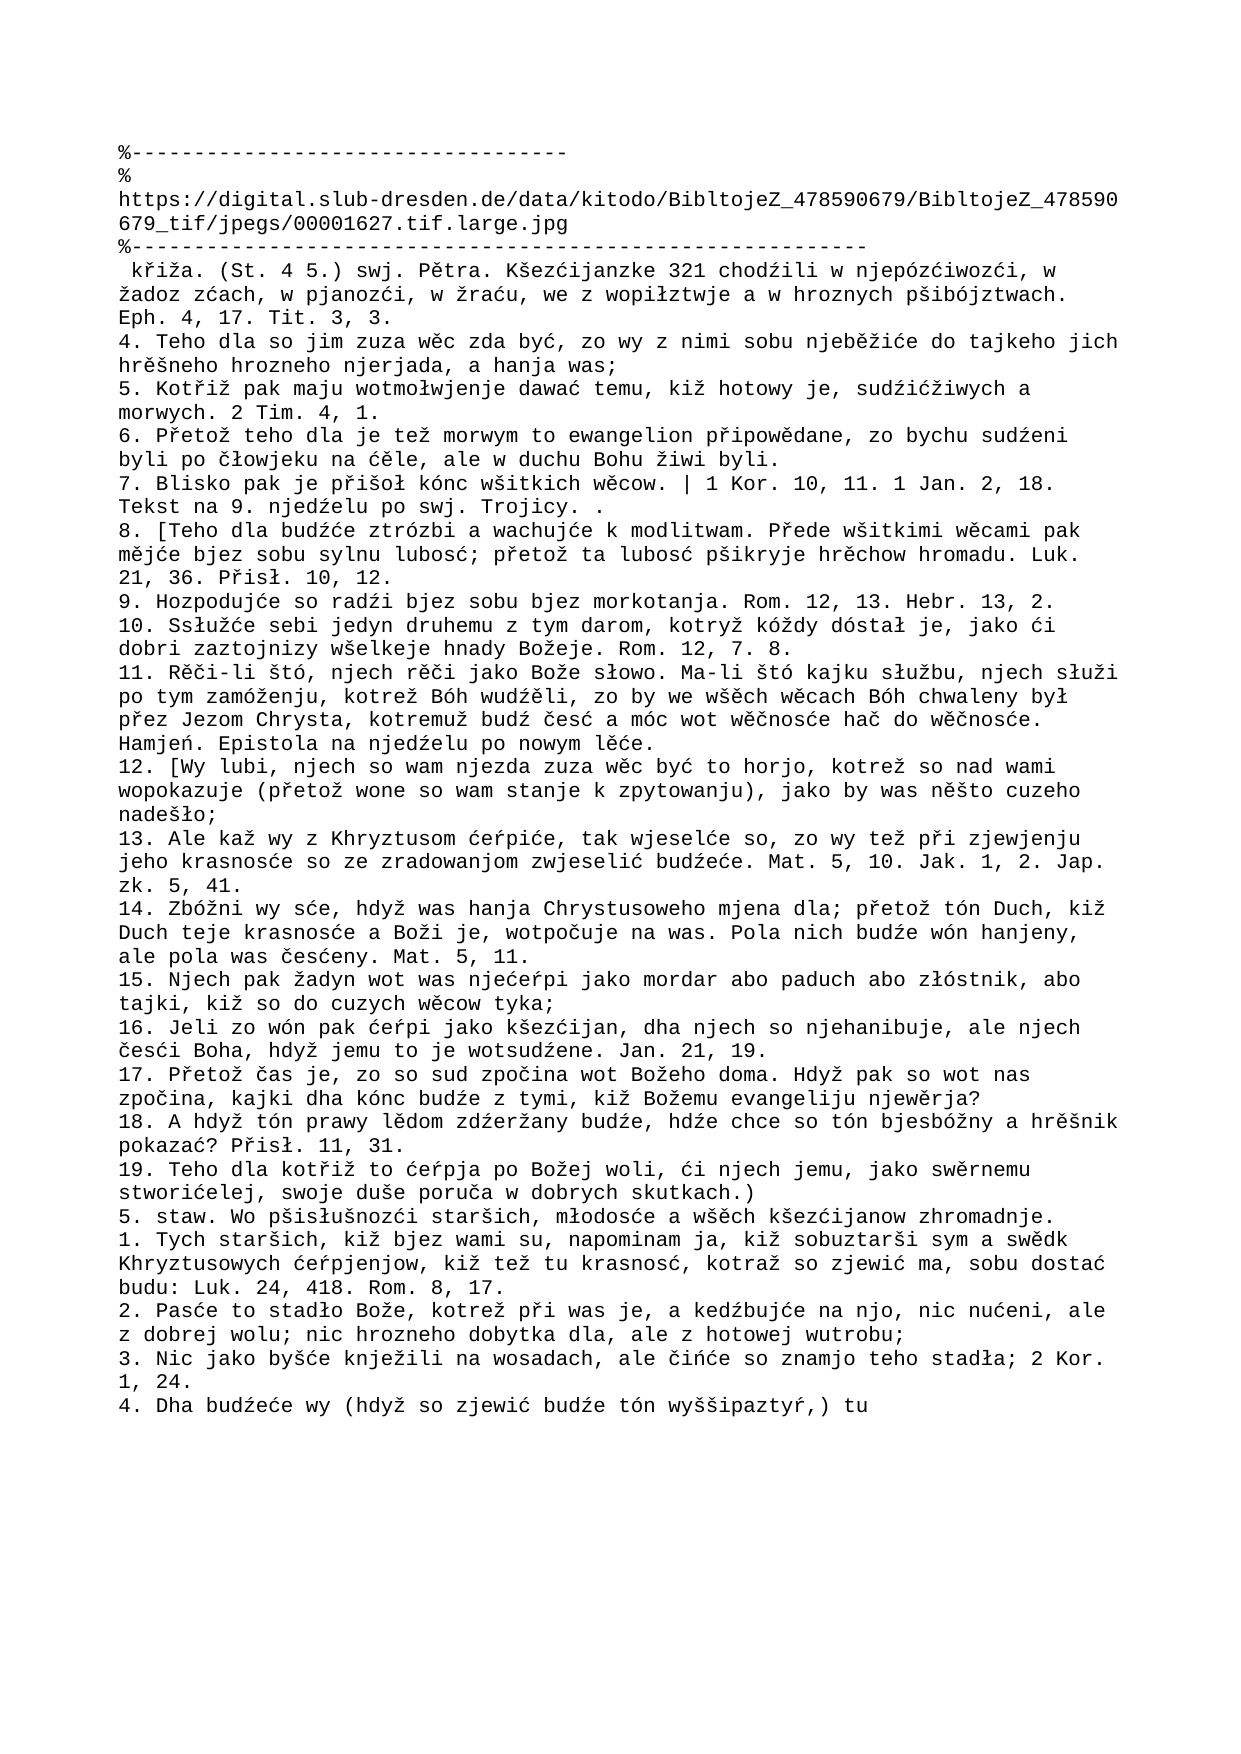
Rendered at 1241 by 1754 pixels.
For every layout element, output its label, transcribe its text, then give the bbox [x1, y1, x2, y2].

text 4. Dha budźeće wy (hdyž so zjewić budźe tón wyššipaztyŕ,) tu [118, 1395, 1122, 1419]
text 6. Přetož teho dla je tež morwym to ewangelion připowědane, zo bychu sudźeni byli po čłowjeku na ćěle, ale w duchu Bohu žiwi byli. [118, 426, 1122, 473]
text % https://digital.slub-dresden.de/data/kitodo/BibltojeZ_478590679/BibltojeZ_478590679_tif/jpegs/00001627.tif.large.jpg [118, 165, 1122, 236]
text 5. Kotřiž pak maju wotmołwjenje dawać temu, kiž hotowy je, sudźićžiwych a morwych. 2 Tim. 4, 1. [118, 378, 1122, 426]
text 4. Teho dla so jim zuza wěc zda być, zo wy z nimi sobu njeběžiće do tajkeho jich hrěšneho hrozneho njerjada, a hanja was; [118, 331, 1122, 378]
text %----------------------------------------------------------- [118, 236, 1122, 260]
text 18. A hdyž tón prawy lědom zdźeržany budźe, hdźe chce so tón bjesbóžny a hrěšnik pokazać? Přisł. 11, 31. [118, 1111, 1122, 1158]
text 10. Ssłužće sebi jedyn druhemu z tym darom, kotryž kóždy dóstał je, jako ći dobri zaztojnizy wšelkeje hnady Božeje. Rom. 12, 7. 8. [118, 615, 1122, 662]
text 7. Blisko pak je přišoł kónc wšitkich wěcow. | 1 Kor. 10, 11. 1 Jan. 2, 18. Tekst na 9. njedźelu po swj. Trojicy. . [118, 473, 1122, 520]
text 11. Rěči-li štó, njech rěči jako Bože słowo. Ma-li štó kajku słužbu, njech słuži po tym zamóženju, kotrež Bóh wudźěli, zo by we wšěch wěcach Bóh chwaleny był přez Jezom Chrysta, kotremuž budź česć a móc wot wěčnosće hač do wěčnosće. Hamjeń. Epistola na njedźelu po nowym lěće. [118, 662, 1122, 757]
text %----------------------------------- [118, 142, 1122, 165]
text 9. Hozpodujće so radźi bjez sobu bjez morkotanja. Rom. 12, 13. Hebr. 13, 2. [118, 591, 1122, 615]
text 5. staw. Wo pšisłušnozći staršich, młodosće a wšěch kšezćijanow zhromadnje. [118, 1206, 1122, 1229]
text 2. Pasće to stadło Bože, kotrež při was je, a kedźbujće na njo, nic nućeni, ale z dobrej wolu; nic hrozneho dobytka dla, ale z hotowej wutrobu; [118, 1300, 1122, 1348]
text křiža. (St. 4 5.) swj. Pětra. Kšezćijanzke 321 chodźili w njepózćiwozći, w žadoz zćach, w pjanozći, w žraću, we z wopiłztwje a w hroznych pšibójztwach. Eph. 4, 17. Tit. 3, 3. [118, 260, 1122, 331]
text 12. [Wy lubi, njech so wam njezda zuza wěc być to horjo, kotrež so nad wami wopokazuje (přetož wone so wam stanje k zpytowanju), jako by was něšto cuzeho nadešło; [118, 757, 1122, 827]
text 1. Tych staršich, kiž bjez wami su, napominam ja, kiž sobuztarši sym a swědk Khryztusowych ćeŕpjenjow, kiž tež tu krasnosć, kotraž so zjewić ma, sobu dostać budu: Luk. 24, 418. Rom. 8, 17. [118, 1229, 1122, 1300]
text 13. Ale kaž wy z Khryztusom ćeŕpiće, tak wjeselće so, zo wy tež při zjewjenju jeho krasnosće so ze zradowanjom zwjeselić budźeće. Mat. 5, 10. Jak. 1, 2. Jap. zk. 5, 41. [118, 827, 1122, 898]
text 17. Přetož čas je, zo so sud zpočina wot Božeho doma. Hdyž pak so wot nas zpočina, kajki dha kónc budźe z tymi, kiž Božemu evangeliju njewěrja? [118, 1064, 1122, 1111]
text 15. Njech pak žadyn wot was njećeŕpi jako mordar abo paduch abo złóstnik, abo tajki, kiž so do cuzych wěcow tyka; [118, 969, 1122, 1017]
text 19. Teho dla kotřiž to ćeŕpja po Božej woli, ći njech jemu, jako swěrnemu stworićelej, swoje duše poruča w dobrych skutkach.) [118, 1158, 1122, 1206]
text 14. Zbóžni wy sće, hdyž was hanja Chrystusoweho mjena dla; přetož tón Duch, kiž Duch teje krasnosće a Boži je, wotpočuje na was. Pola nich budźe wón hanjeny, ale pola was česćeny. Mat. 5, 11. [118, 898, 1122, 969]
text 8. [Teho dla budźće ztrózbi a wachujće k modlitwam. Přede wšitkimi wěcami pak mějće bjez sobu sylnu lubosć; přetož ta lubosć pšikryje hrěchow hromadu. Luk. 21, 36. Přisł. 10, 12. [118, 520, 1122, 591]
text 3. Nic jako byšće knježili na wosadach, ale čińće so znamjo teho stadła; 2 Kor. 1, 24. [118, 1348, 1122, 1395]
text 16. Jeli zo wón pak ćeŕpi jako kšezćijan, dha njech so njehanibuje, ale njech česći Boha, hdyž jemu to je wotsudźene. Jan. 21, 19. [118, 1017, 1122, 1064]
